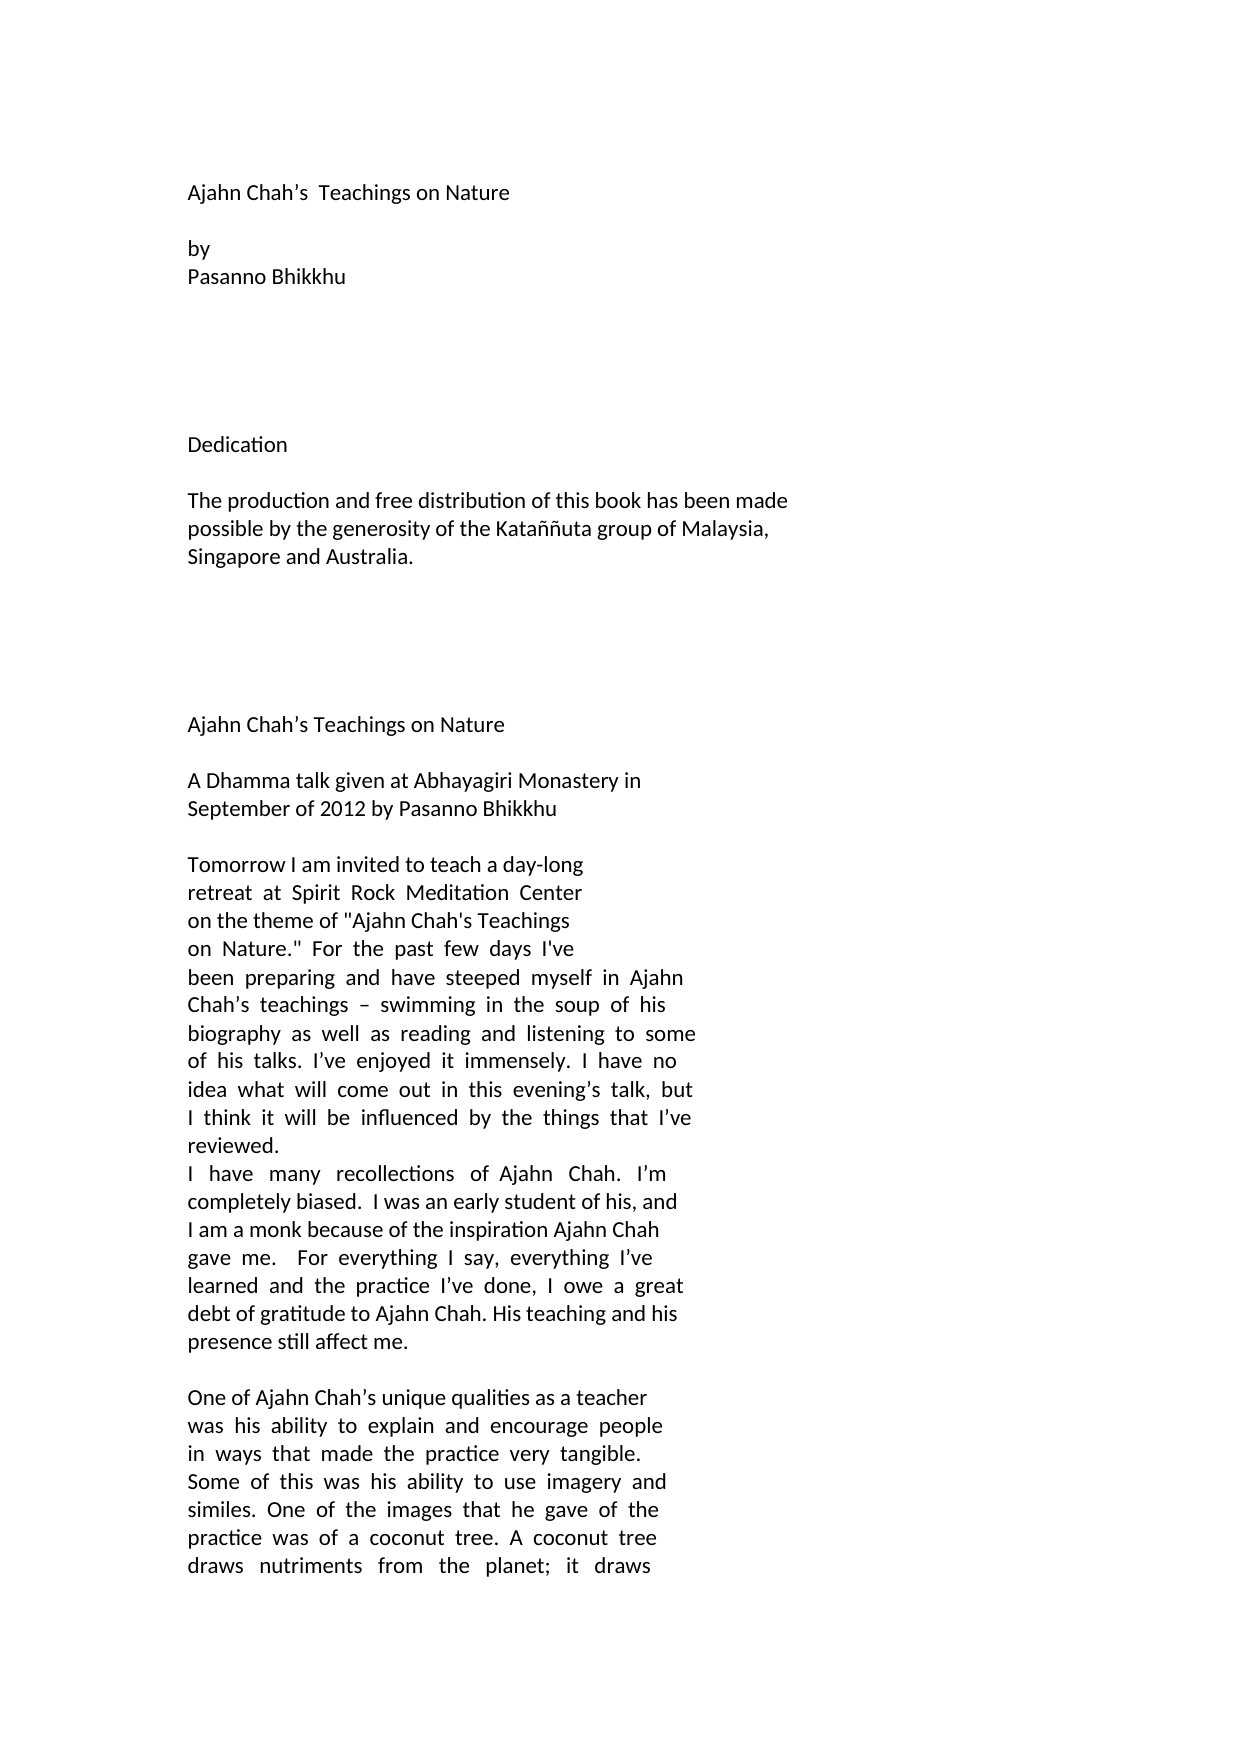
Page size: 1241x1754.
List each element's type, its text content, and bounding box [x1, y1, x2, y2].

text September of 2012 by Pasanno Bhikkhu [187, 794, 1053, 822]
text Chah’s teachings – swimming in the soup of his [187, 991, 1053, 1019]
text One of Ajahn Chah’s unique qualities as a teacher [187, 1383, 1053, 1411]
text I think it will be influenced by the things that I’ve [187, 1103, 1053, 1131]
text A Dhamma talk given at Abhayagiri Monastery in [187, 766, 1053, 794]
text Some of this was his ability to use imagery and [187, 1467, 1053, 1495]
text on Nature." For the past few days I've [187, 934, 1053, 963]
text was his ability to explain and encourage people [187, 1411, 1053, 1439]
text reviewed. [187, 1131, 1053, 1159]
text similes. One of the images that he gave of the [187, 1495, 1053, 1523]
text I have many recollections of Ajahn Chah. I’m [187, 1159, 1053, 1187]
text in ways that made the practice very tangible. [187, 1439, 1053, 1467]
text completely biased. I was an early student of his, and [187, 1187, 1053, 1215]
text Dedication [187, 430, 1053, 458]
text of his talks. I’ve enjoyed it immensely. I have no [187, 1047, 1053, 1075]
text been preparing and have steeped myself in Ajahn [187, 963, 1053, 991]
text possible by the generosity of the Kataññuta group of Malaysia, [187, 514, 1053, 542]
text Ajahn Chah’s Teachings on Nature [187, 710, 1053, 738]
text debt of gratitude to Ajahn Chah. His teaching and his [187, 1299, 1053, 1327]
text learned and the practice I’ve done, I owe a great [187, 1271, 1053, 1299]
text Tomorrow I am invited to teach a day-long [187, 851, 1053, 878]
text idea what will come out in this evening’s talk, but [187, 1075, 1053, 1103]
text by [187, 234, 1053, 262]
text practice was of a coconut tree. A coconut tree [187, 1523, 1053, 1551]
text gave me. For everything I say, everything I’ve [187, 1243, 1053, 1271]
text I am a monk because of the inspiration Ajahn Chah [187, 1215, 1053, 1243]
text biography as well as reading and listening to some [187, 1019, 1053, 1047]
text The production and free distribution of this book has been made [187, 486, 1053, 514]
text on the theme of "Ajahn Chah's Teachings [187, 907, 1053, 934]
text presence still affect me. [187, 1327, 1053, 1355]
text Pasanno Bhikkhu [187, 262, 1053, 290]
text draws nutriments from the planet; it draws [187, 1551, 1053, 1579]
text retreat at Spirit Rock Meditation Center [187, 878, 1053, 907]
text Ajahn Chah’s Teachings on Nature [187, 178, 1053, 206]
text Singapore and Australia. [187, 542, 1053, 570]
